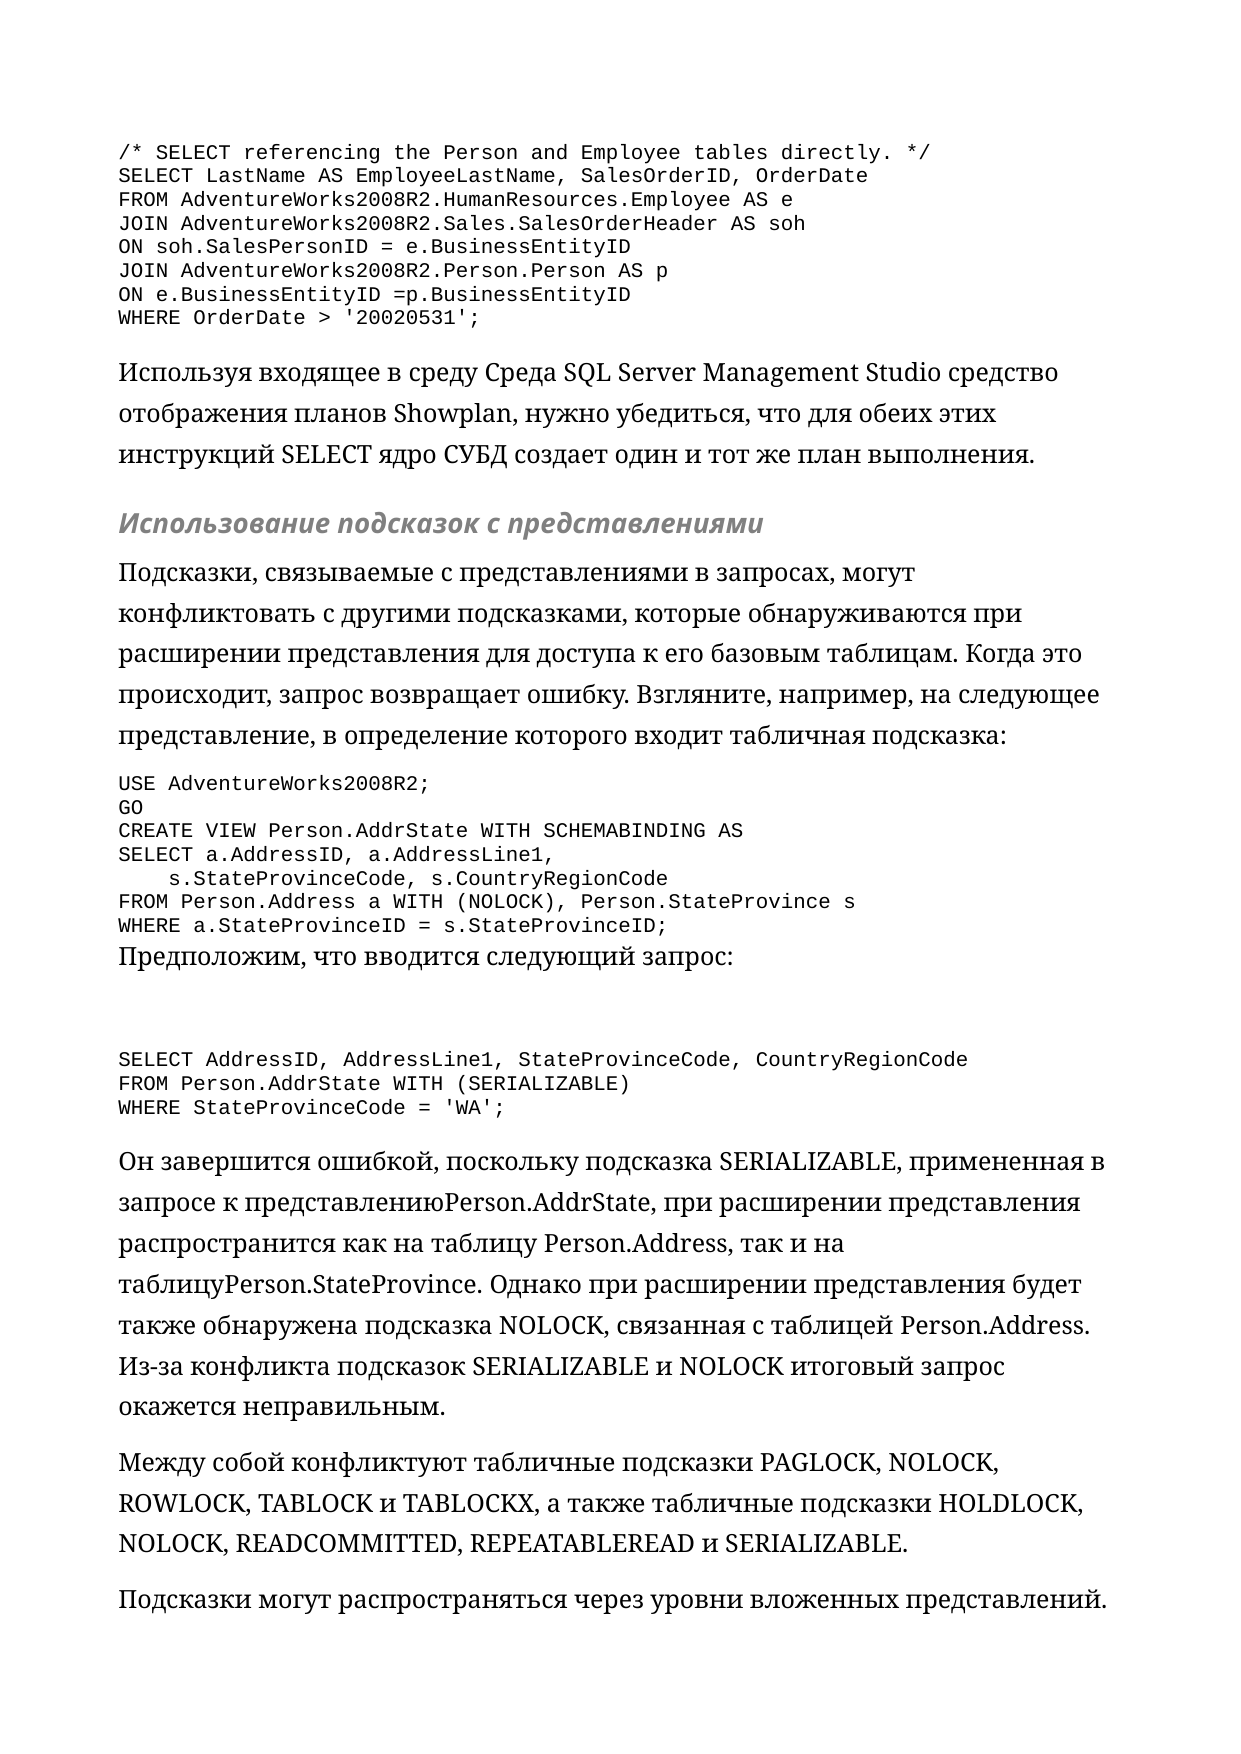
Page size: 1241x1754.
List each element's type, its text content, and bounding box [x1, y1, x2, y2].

text WHERE OrderDate > '20020531'; [118, 307, 1122, 331]
text ON e.BusinessEntityID =p.BusinessEntityID [118, 284, 1122, 307]
text JOIN AdventureWorks2008R2.Sales.SalesOrderHeader AS soh [118, 213, 1122, 236]
text CREATE VIEW Person.AddrState WITH SCHEMABINDING AS [118, 820, 1122, 844]
text FROM AdventureWorks2008R2.HumanResources.Employee AS e [118, 189, 1122, 213]
text s.StateProvinceCode, s.CountryRegionCode [118, 868, 1122, 891]
text Он завершится ошибкой, поскольку подсказка SERIALIZABLE, примененная в запросе к представлениюPerson.AddrState, при расширении представления распространится как на таблицу Person.Address, так и на таблицуPerson.StateProvince. Однако при расширении представления будет также обнаружена подсказка NOLOCK, связанная с таблицей Person.Address. Из-за конфликта подсказок SERIALIZABLE и NOLOCK итоговый запрос окажется неправильным. [118, 1144, 1122, 1423]
text Между собой конфликтуют табличные подсказки PAGLOCK, NOLOCK, ROWLOCK, TABLOCK и TABLOCKX, а также табличные подсказки HOLDLOCK, NOLOCK, READCOMMITTED, REPEATABLEREAD и SERIALIZABLE. [118, 1444, 1122, 1560]
text FROM Person.Address a WITH (NOLOCK), Person.StateProvince s [118, 891, 1122, 915]
text SELECT LastName AS EmployeeLastName, SalesOrderID, OrderDate [118, 165, 1122, 189]
text ON soh.SalesPersonID = e.BusinessEntityID [118, 236, 1122, 260]
text /* SELECT referencing the Person and Employee tables directly. */ [118, 142, 1122, 165]
text FROM Person.AddrState WITH (SERIALIZABLE) [118, 1073, 1122, 1097]
text Подсказки, связываемые с представлениями в запросах, могут конфликтовать с другими подсказками, которые обнаруживаются при расширении представления для доступа к его базовым таблицам. Когда это происходит, запрос возвращает ошибку. Взгляните, например, на следующее представление, в определение которого входит табличная подсказка: [118, 554, 1122, 752]
text Подсказки могут распространяться через уровни вложенных представлений. [118, 1582, 1122, 1616]
text USE AdventureWorks2008R2; [118, 773, 1122, 797]
text WHERE StateProvinceCode = 'WA'; [118, 1097, 1122, 1120]
text JOIN AdventureWorks2008R2.Person.Person AS p [118, 260, 1122, 284]
subtitle Использование подсказок с представлениями [118, 504, 1122, 542]
text Предположим, что вводится следующий запрос: [118, 939, 1122, 973]
text SELECT AddressID, AddressLine1, StateProvinceCode, CountryRegionCode [118, 1049, 1122, 1073]
text SELECT a.AddressID, a.AddressLine1, [118, 844, 1122, 868]
text Используя входящее в среду Среда SQL Server Management Studio средство отображения планов Showplan, нужно убедиться, что для обеих этих инструкций SELECT ядро СУБД создает один и тот же план выполнения. [118, 354, 1122, 470]
text GO [118, 797, 1122, 820]
text WHERE a.StateProvinceID = s.StateProvinceID; [118, 915, 1122, 939]
